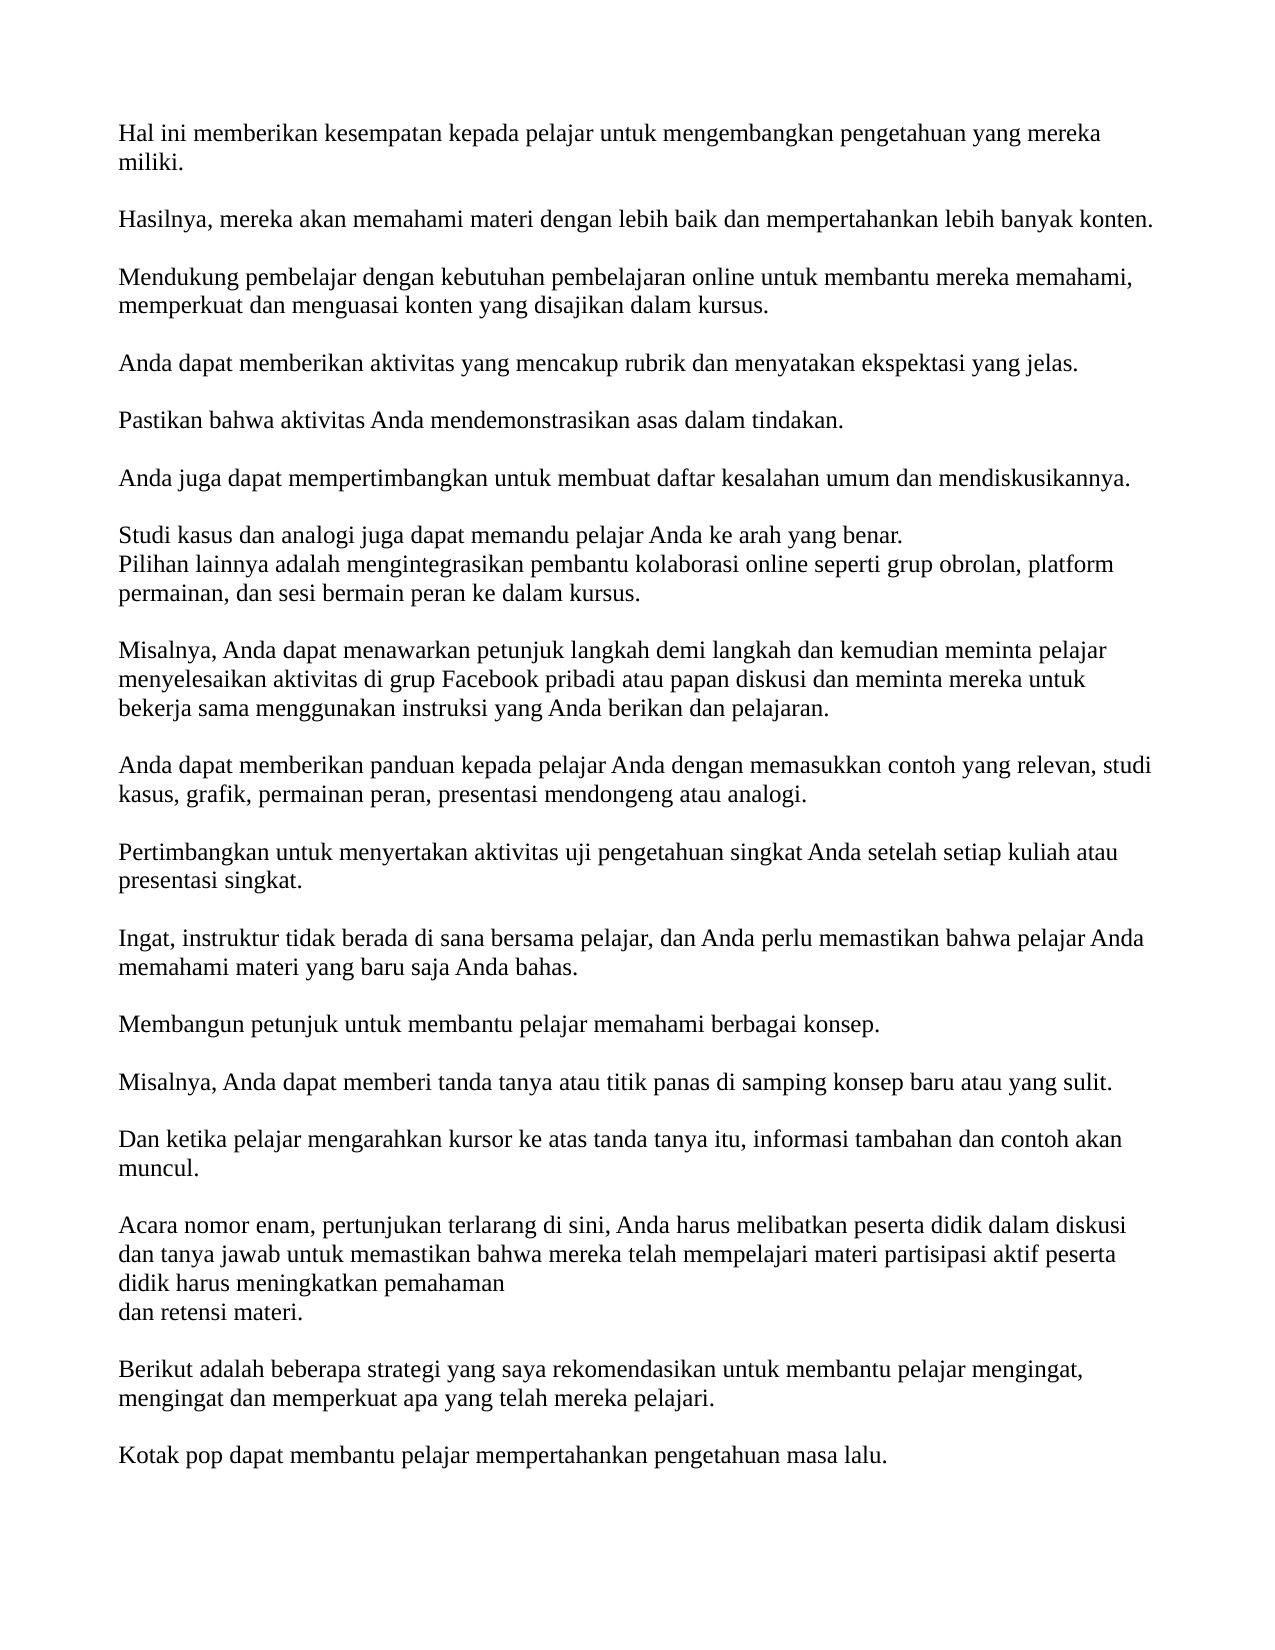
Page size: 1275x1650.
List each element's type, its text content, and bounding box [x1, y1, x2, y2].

text Anda juga dapat mempertimbangkan untuk membuat daftar kesalahan umum dan mendiskusikannya. [118, 463, 1157, 492]
text Pertimbangkan untuk menyertakan aktivitas uji pengetahuan singkat Anda setelah setiap kuliah atau presentasi singkat. [118, 837, 1157, 894]
text Misalnya, Anda dapat menawarkan petunjuk langkah demi langkah dan kemudian meminta pelajar menyelesaikan aktivitas di grup Facebook pribadi atau papan diskusi dan meminta mereka untuk bekerja sama menggunakan instruksi yang Anda berikan dan pelajaran. [118, 636, 1157, 722]
text Mendukung pembelajar dengan kebutuhan pembelajaran online untuk membantu mereka memahami, memperkuat dan menguasai konten yang disajikan dalam kursus. [118, 262, 1157, 319]
text Misalnya, Anda dapat memberi tanda tanya atau titik panas di samping konsep baru atau yang sulit. [118, 1067, 1157, 1096]
text dan retensi materi. [118, 1297, 1157, 1326]
text Hal ini memberikan kesempatan kepada pelajar untuk mengembangkan pengetahuan yang mereka miliki. [118, 118, 1157, 176]
text Dan ketika pelajar mengarahkan kursor ke atas tanda tanya itu, informasi tambahan dan contoh akan muncul. [118, 1124, 1157, 1182]
text Pilihan lainnya adalah mengintegrasikan pembantu kolaborasi online seperti grup obrolan, platform permainan, dan sesi bermain peran ke dalam kursus. [118, 549, 1157, 607]
text Kotak pop dapat membantu pelajar mempertahankan pengetahuan masa lalu. [118, 1441, 1157, 1469]
text Membangun petunjuk untuk membantu pelajar memahami berbagai konsep. [118, 1009, 1157, 1038]
text Hasilnya, mereka akan memahami materi dengan lebih baik dan mempertahankan lebih banyak konten. [118, 204, 1157, 233]
text Studi kasus dan analogi juga dapat memandu pelajar Anda ke arah yang benar. [118, 521, 1157, 549]
text Pastikan bahwa aktivitas Anda mendemonstrasikan asas dalam tindakan. [118, 406, 1157, 434]
text Acara nomor enam, pertunjukan terlarang di sini, Anda harus melibatkan peserta didik dalam diskusi dan tanya jawab untuk memastikan bahwa mereka telah mempelajari materi partisipasi aktif peserta didik harus meningkatkan pemahaman [118, 1211, 1157, 1297]
text Ingat, instruktur tidak berada di sana bersama pelajar, dan Anda perlu memastikan bahwa pelajar Anda memahami materi yang baru saja Anda bahas. [118, 923, 1157, 981]
text Anda dapat memberikan aktivitas yang mencakup rubrik dan menyatakan ekspektasi yang jelas. [118, 348, 1157, 377]
text Berikut adalah beberapa strategi yang saya rekomendasikan untuk membantu pelajar mengingat, mengingat dan memperkuat apa yang telah mereka pelajari. [118, 1354, 1157, 1412]
text Anda dapat memberikan panduan kepada pelajar Anda dengan memasukkan contoh yang relevan, studi kasus, grafik, permainan peran, presentasi mendongeng atau analogi. [118, 751, 1157, 808]
